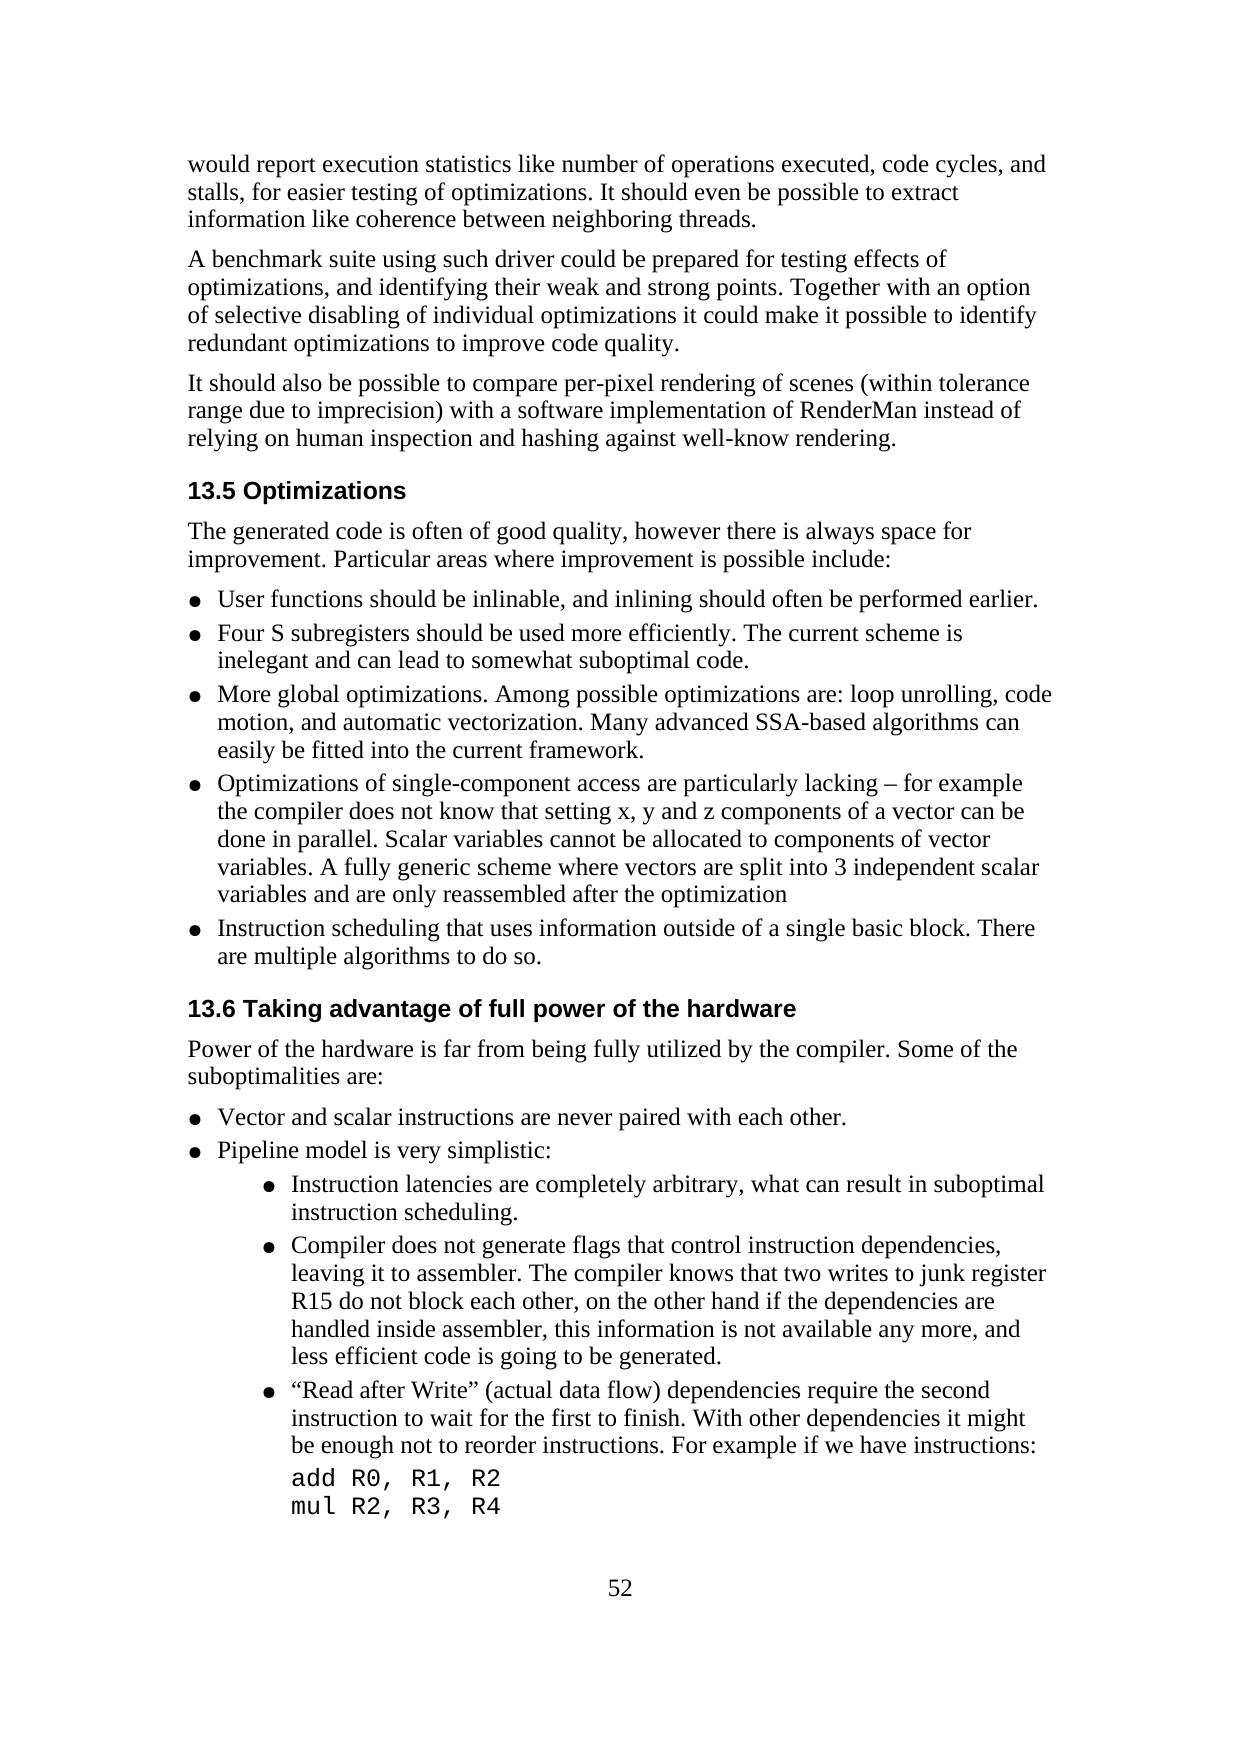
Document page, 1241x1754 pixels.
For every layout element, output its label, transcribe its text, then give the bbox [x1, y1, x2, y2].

list “Read after Write” (actual data flow) dependencies require the second instruction to wait for the first to finish. With other dependencies it might be enough not to reorder instructions. For example if we have instructions: [261, 1376, 1053, 1459]
list User functions should be inlinable, and inlining should often be performed earlier. [187, 585, 1053, 613]
subtitle 13.5 Optimizations [187, 477, 1053, 505]
list Compiler does not generate flags that control instruction dependencies, leaving it to assembler. The compiler knows that two writes to junk register R15 do not block each other, on the other hand if the dependencies are handled inside assembler, this information is not available any more, and less efficient code is going to be generated. [261, 1232, 1053, 1370]
list Instruction latencies are completely arbitrary, what can result in suboptimal instruction scheduling. [261, 1170, 1053, 1226]
list More global optimizations. Among possible optimizations are: loop unrolling, code motion, and automatic vectorization. Many advanced SSA-based algorithms can easily be fitted into the current framework. [187, 680, 1053, 763]
text Power of the hardware is far from being fully utilized by the compiler. Some of the suboptimalities are: [187, 1035, 1053, 1090]
text The generated code is often of good quality, however there is always space for improvement. Particular areas where improvement is possible include: [187, 517, 1053, 573]
list Four S subregisters should be used more efficiently. The current scheme is inelegant and can lead to somewhat suboptimal code. [187, 619, 1053, 674]
list add R0, R1, R2 [261, 1465, 1053, 1494]
text A benchmark suite using such driver could be prepared for testing effects of optimizations, and identifying their weak and strong points. Together with an option of selective disabling of individual optimizations it could make it possible to identify redundant optimizations to improve code quality. [187, 246, 1053, 356]
text would report execution statistics like number of operations executed, code cycles, and stalls, for easier testing of optimizations. It should even be possible to extract information like coherence between neighboring threads. [187, 150, 1053, 233]
subtitle 13.6 Taking advantage of full power of the hardware [187, 994, 1053, 1022]
list Optimizations of single-component access are particularly lacking – for example the compiler does not know that setting x, y and z components of a vector can be done in parallel. Scalar variables cannot be allocated to components of vector variables. A fully generic scheme where vectors are split into 3 independent scalar variables and are only reassembled after the optimization [187, 769, 1053, 908]
list mul R2, R3, R4 [261, 1494, 1053, 1522]
list Instruction scheduling that uses information outside of a single basic block. There are multiple algorithms to do so. [187, 914, 1053, 969]
text It should also be possible to compare per-pixel rendering of scenes (within tolerance range due to imprecision) with a software implementation of RenderMan instead of relying on human inspection and hashing against well-know rendering. [187, 369, 1053, 452]
list Vector and scalar instructions are never paired with each other. [187, 1103, 1053, 1130]
list Pipeline model is very simplistic: [187, 1136, 1053, 1164]
